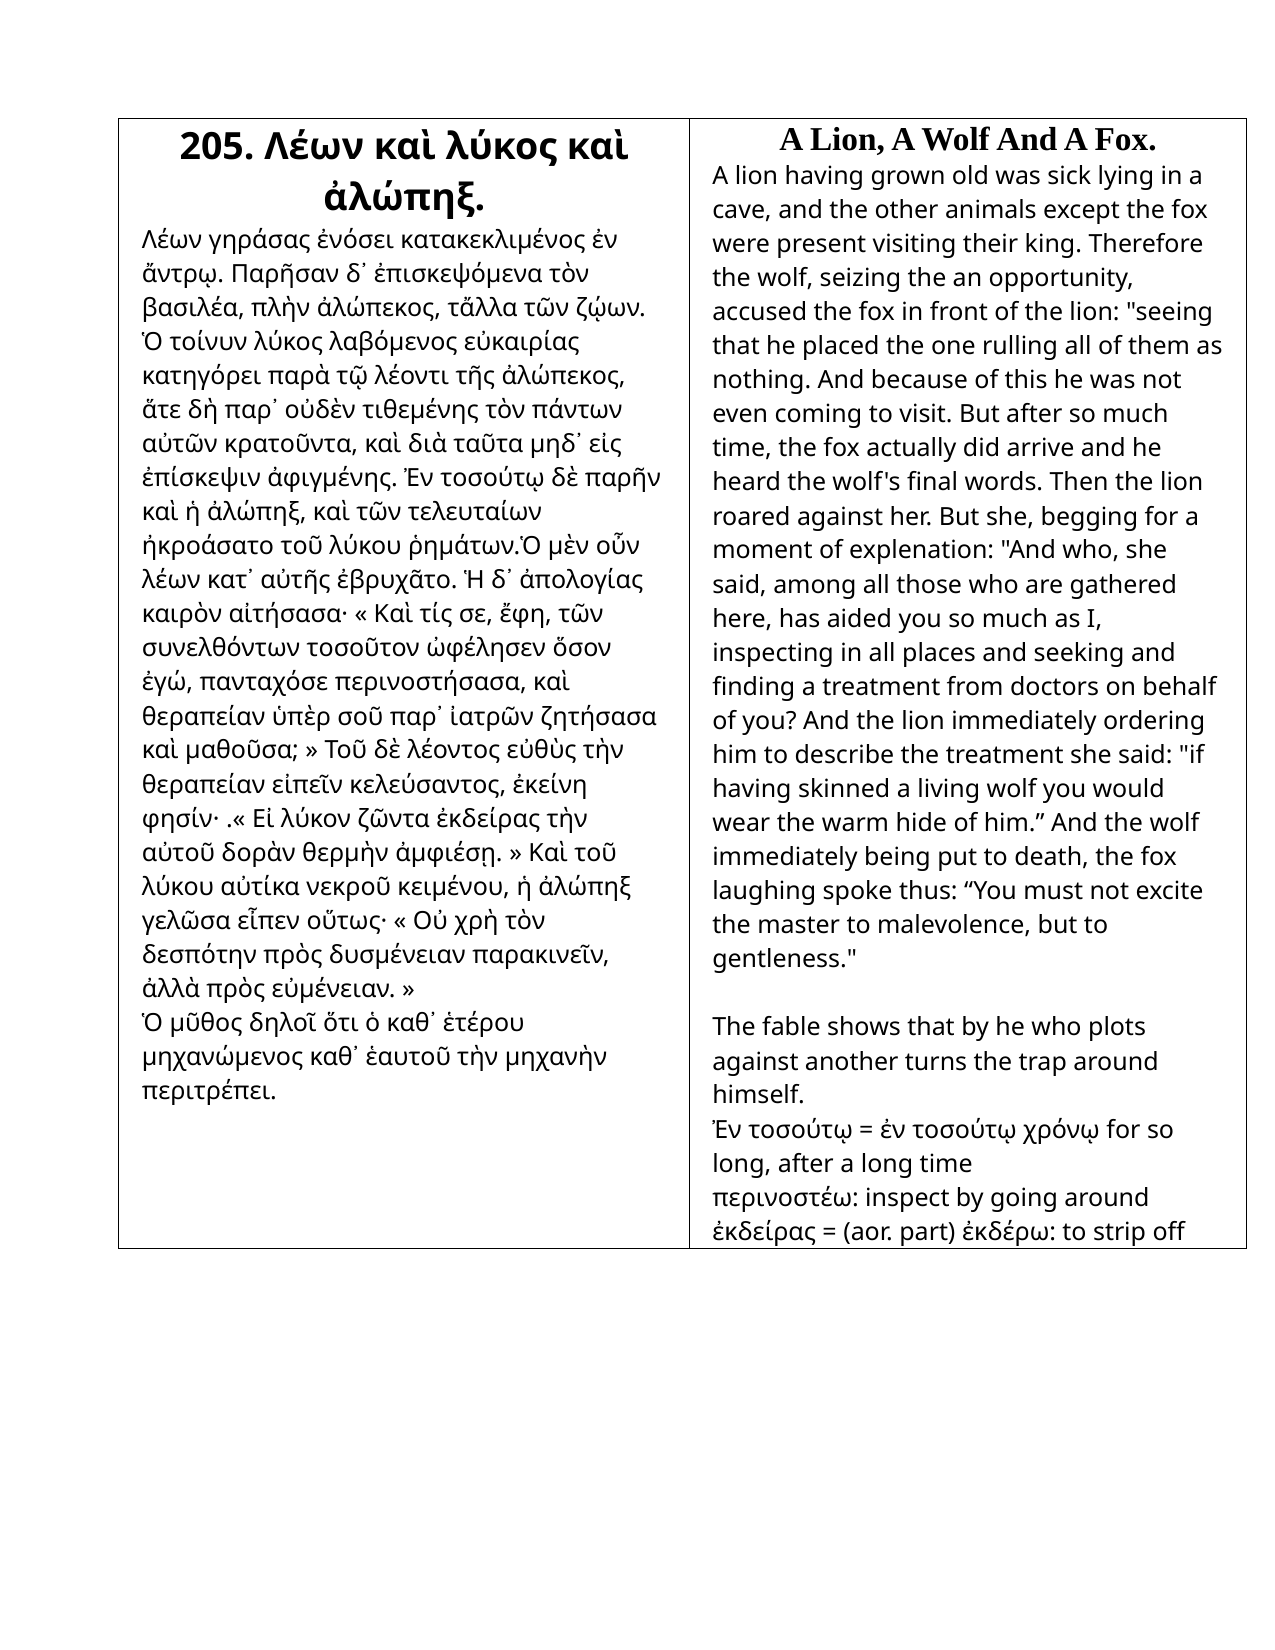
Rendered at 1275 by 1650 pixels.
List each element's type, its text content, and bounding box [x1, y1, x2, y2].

table_cell 205. Λέων καὶ λύκος καὶ ἀλώπηξ. Λέων γηράσας ἐνόσει κατακεκλιμένος ἐν ἄντρῳ. Παρῆσαν δ᾿ ἐπισκεψόμενα τὸν βασιλέα, πλὴν ἀλώπεκος, τἄλλα τῶν ζῴων. Ὁ τοίνυν λύκος λαβόμενος εὐκαιρίας κατηγόρει παρὰ τῷ λέοντι τῆς ἀλώπεκος, ἅτε δὴ παρ᾿ οὐδὲν τιθεμένης τὸν πάντων αὐτῶν κρατοῦντα, καὶ διὰ ταῦτα μηδ᾿ εἰς ἐπίσκεψιν ἀφιγμένης. Ἐν τοσούτῳ δὲ παρῆν καὶ ἡ ἀλώπηξ, καὶ τῶν τελευταίων ἠκροάσατο τοῦ λύκου ῥημάτων.Ὁ μὲν οὖν λέων κατ᾿ αὐτῆς ἐβρυχᾶτο. Ἡ δ᾿ ἀπολογίας καιρὸν αἰτήσασα· « Καὶ τίς σε, ἔφη, τῶν συνελθόντων τοσοῦτον ὠφέλησεν ὅσον ἐγώ, πανταχόσε περινοστήσασα, καὶ θεραπείαν ὑπὲρ σοῦ παρ᾿ ἰατρῶν ζητήσασα καὶ μαθοῦσα; » Τοῦ δὲ λέοντος εὐθὺς τὴν θεραπείαν εἰπεῖν κελεύσαντος, ἐκείνη φησίν· .« Εἰ λύκον ζῶντα ἐκδείρας τὴν αὐτοῦ δορὰν θερμὴν ἀμφιέσῃ. » Καὶ τοῦ λύκου αὐτίκα νεκροῦ κειμένου, ἡ ἀλώπηξ γελῶσα εἶπεν οὕτως· « Οὐ χρὴ τὸν δεσπότην πρὸς δυσμένειαν παρακινεῖν, ἀλλὰ πρὸς εὐμένειαν. » Ὁ μῦθος δηλοῖ ὅτι ὁ καθ᾿ ἑτέρου μηχανώμενος καθ᾿ ἑαυτοῦ τὴν μηχανὴν περιτρέπει. [119, 119, 689, 1247]
table_cell A Lion, A Wolf And A Fox. A lion having grown old was sick lying in a cave, and the other animals except the fox were present visiting their king. Therefore the wolf, seizing the an opportunity, accused the fox in front of the lion: "seeing that he placed the one rulling all of them as nothing. And because of this he was not even coming to visit. But after so much time, the fox actually did arrive and he heard the wolf's final words. Then the lion roared against her. But she, begging for a moment of explenation: "And who, she said, among all those who are gathered here, has aided you so much as I, inspecting in all places and seeking and finding a treatment from doctors on behalf of you? And the lion immediately ordering him to describe the treatment she said: "if having skinned a living wolf you would wear the warm hide of him.” And the wolf immediately being put to death, the fox laughing spoke thus: “You must not excite the master to malevolence, but to gentleness." The fable shows that by he who plots against another turns the trap around himself. Ἐν τοσούτῳ = ἐν τοσούτῳ χρόνῳ for so long, after a long time περινοστέω: inspect by going around ἐκδείρας = (aor. part) ἐκδέρω: to strip off [690, 119, 1246, 1247]
